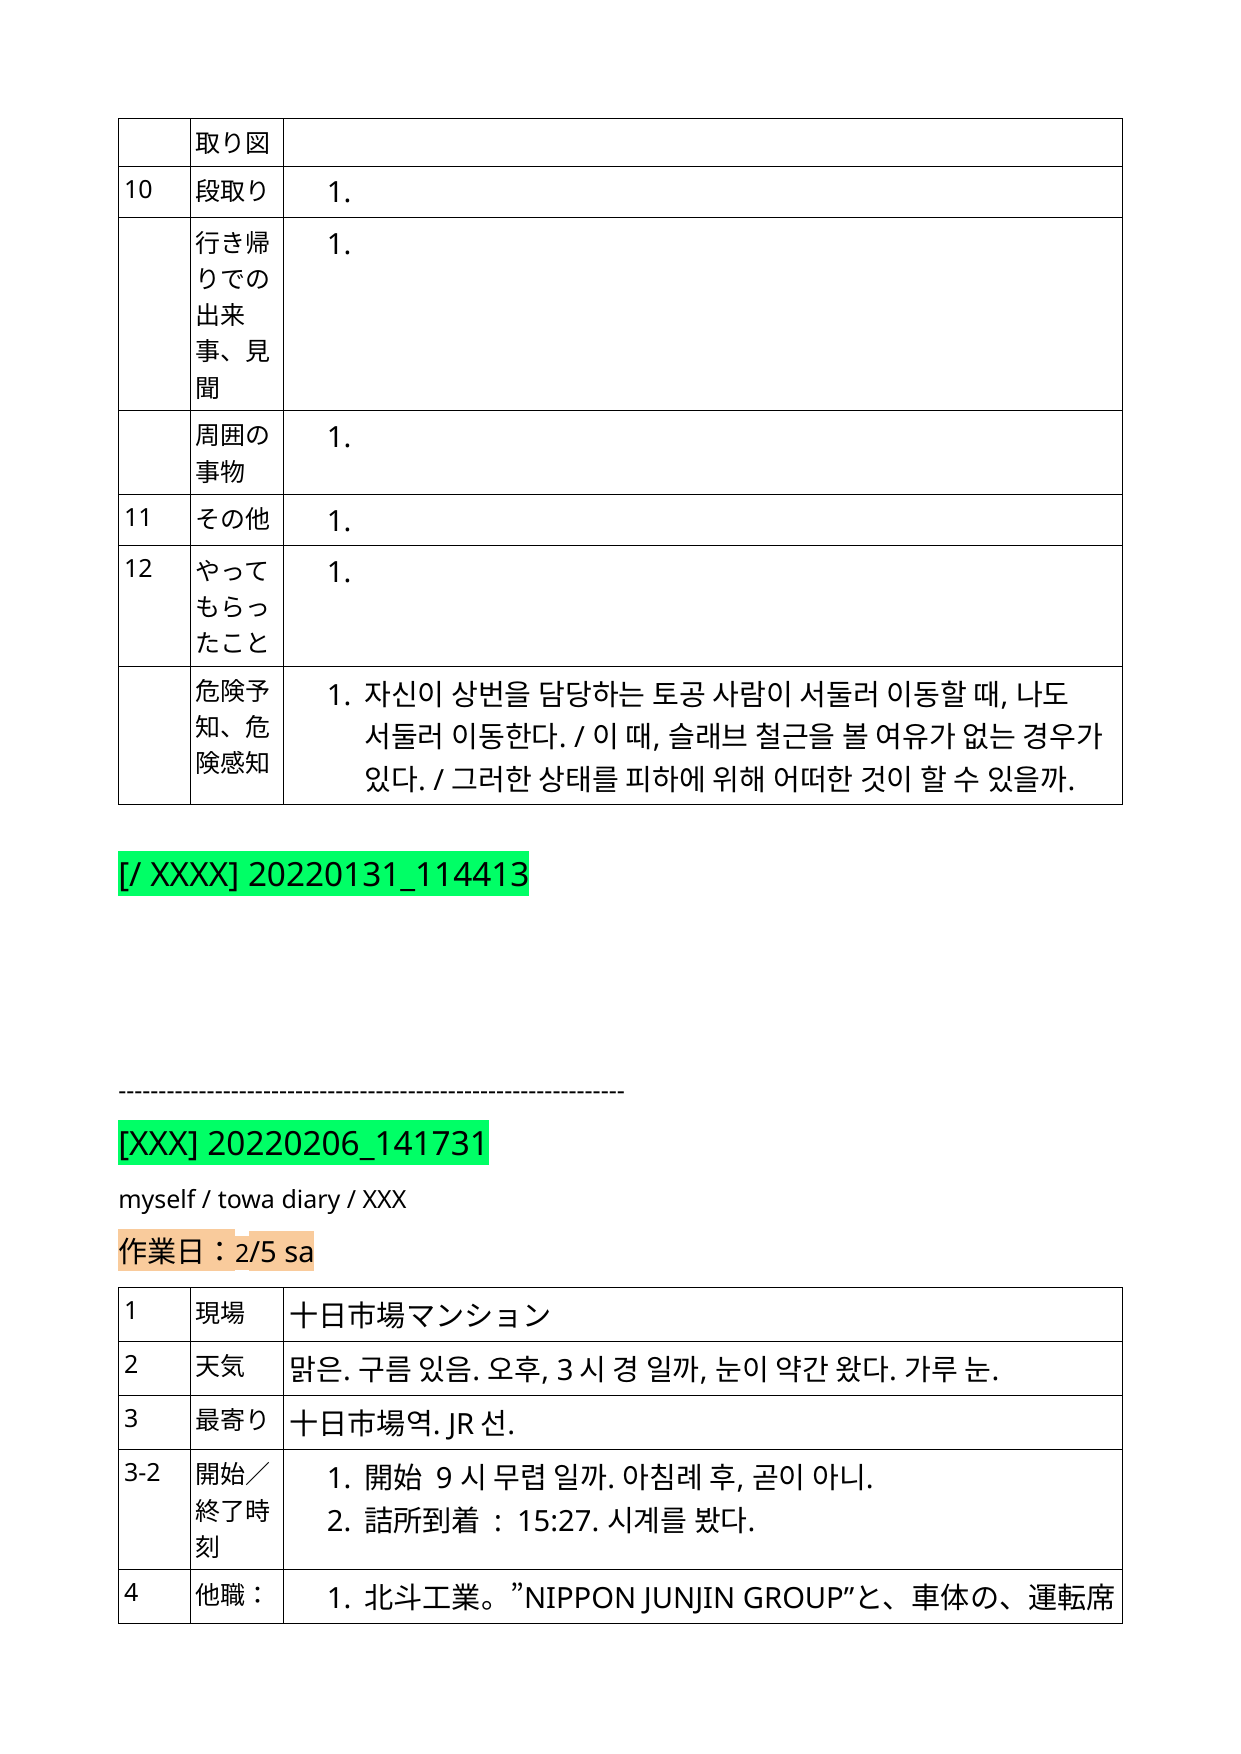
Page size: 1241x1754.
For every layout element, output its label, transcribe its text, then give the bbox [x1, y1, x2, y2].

table_cell 取り図 [191, 119, 283, 166]
table_cell 北斗工業。”NIPPON JUNJIN GROUP”と、車体の、運転席 [284, 1570, 1122, 1623]
table_cell [119, 218, 190, 410]
text [/ XXXX] 20220131_114413 [118, 851, 1122, 896]
table_cell [284, 218, 1122, 410]
table_cell 11 [119, 495, 190, 545]
table_cell 天気 [191, 1342, 283, 1395]
table_cell その他 [191, 495, 283, 545]
table_cell [284, 119, 1122, 166]
table_cell 開始 9 시 무렵 일까. 아침례 후, 곧이 아니. 詰所到着 : 15:27. 시계를 봤다. [284, 1450, 1122, 1569]
table_cell 3 [119, 1396, 190, 1449]
table_cell 3-2 [119, 1450, 190, 1569]
table_header 1 [119, 1288, 190, 1341]
text myself / towa diary / XXX [118, 1182, 1122, 1216]
table_cell 자신이 상번을 담당하는 토공 사람이 서둘러 이동할 때, 나도 서둘러 이동한다. / 이 때, 슬래브 철근을 볼 여유가 없는 경우가 있다. / 그러한 상태를 피하에 위해 어떠한 것이 할 수 있을까. [284, 667, 1122, 804]
table_cell 最寄り [191, 1396, 283, 1449]
table_cell 開始／終了時刻 [191, 1450, 283, 1569]
text --------------------------------------------------------------- [118, 1073, 1122, 1107]
table_cell 行き帰りでの出来事、見聞 [191, 218, 283, 410]
table_cell 맑은. 구름 있음. 오후, 3시 경 일까, 눈이 약간 왔다. 가루 눈. [284, 1342, 1122, 1395]
table_cell 段取り [191, 167, 283, 217]
text 作業日：2/5 sa [118, 1229, 1122, 1271]
table_cell [284, 495, 1122, 545]
table_cell [284, 167, 1122, 217]
table_header 十日市場マンション [284, 1288, 1122, 1341]
table_header 現場 [191, 1288, 283, 1341]
table_cell 4 [119, 1570, 190, 1623]
table_cell 周囲の事物 [191, 411, 283, 494]
table_cell [119, 667, 190, 804]
table_cell 10 [119, 167, 190, 217]
table_cell 12 [119, 546, 190, 666]
table_cell [119, 119, 190, 166]
table_cell 十日市場역. JR선. [284, 1396, 1122, 1449]
table_cell やってもらったこと [191, 546, 283, 666]
table_cell 危険予知、危険感知 [191, 667, 283, 804]
table_cell [119, 411, 190, 494]
text [XXX] 20220206_141731 [118, 1119, 1122, 1165]
table_cell [284, 411, 1122, 494]
table_cell [284, 546, 1122, 666]
table_cell 他職： [191, 1570, 283, 1623]
table_cell 2 [119, 1342, 190, 1395]
